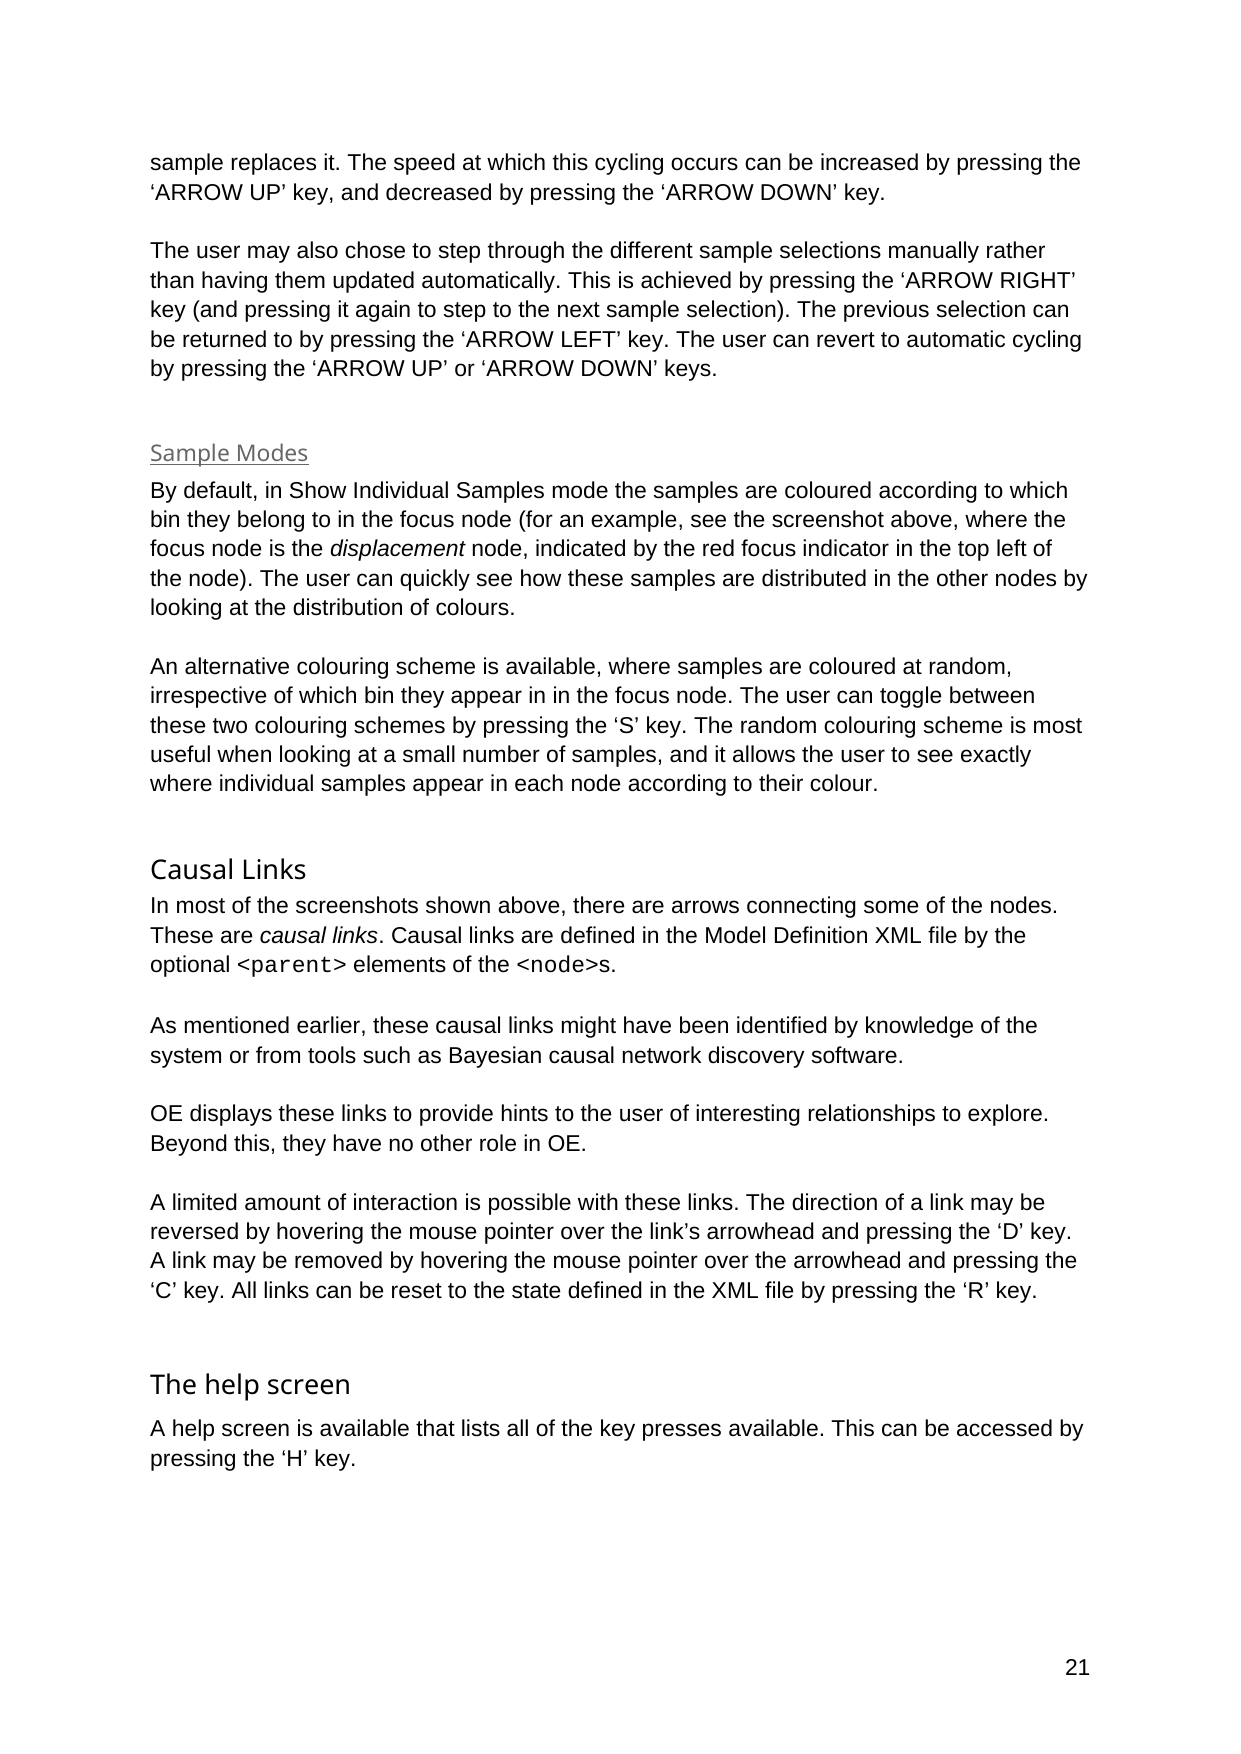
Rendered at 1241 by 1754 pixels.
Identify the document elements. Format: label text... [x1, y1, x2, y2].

text A help screen is available that lists all of the key presses available. This can be accessed by pressing the ‘H’ key. [150, 1416, 1090, 1471]
text By default, in Show Individual Samples mode the samples are coloured according to which bin they belong to in the focus node (for an example, see the screenshot above, where the focus node is the displacement node, indicated by the red focus indicator in the top left of the node). The user can quickly see how these samples are distributed in the other nodes by looking at the distribution of colours. [150, 477, 1090, 621]
text A limited amount of interaction is possible with these links. The direction of a link may be reversed by hovering the mouse pointer over the link’s arrowhead and pressing the ‘D’ key. A link may be removed by hovering the mouse pointer over the arrowhead and pressing the ‘C’ key. All links can be reset to the state defined in the XML file by pressing the ‘R’ key. [150, 1189, 1090, 1303]
text sample replaces it. The speed at which this cycling occurs can be increased by pressing the ‘ARROW UP’ key, and decreased by pressing the ‘ARROW DOWN’ key. [150, 150, 1090, 205]
text OE displays these links to provide hints to the user of interesting relationships to explore. Beyond this, they have no other role in OE. [150, 1101, 1090, 1156]
text The user may also chose to step through the different sample selections manually rather than having them updated automatically. This is achieved by pressing the ‘ARROW RIGHT’ key (and pressing it again to step to the next sample selection). The previous selection can be returned to by pressing the ‘ARROW LEFT’ key. The user can revert to automatic cycling by pressing the ‘ARROW UP’ or ‘ARROW DOWN’ keys. [150, 238, 1090, 381]
subtitle The help screen [150, 1365, 1090, 1402]
subtitle Sample Modes [150, 437, 1090, 468]
subtitle Causal Links [150, 851, 1090, 888]
text An alternative colouring scheme is available, where samples are coloured at random, irrespective of which bin they appear in in the focus node. The user can toggle between these two colouring schemes by pressing the ‘S’ key. The random colouring scheme is most useful when looking at a small number of samples, and it allows the user to see exactly where individual samples appear in each node according to their colour. [150, 654, 1090, 797]
text As mentioned earlier, these causal links might have been identified by knowledge of the system or from tools such as Bayesian causal network discovery software. [150, 1013, 1090, 1068]
text In most of the screenshots shown above, there are arrows connecting some of the nodes. These are causal links. Causal links are defined in the Model Definition XML file by the optional <parent> elements of the <node>s. [150, 893, 1090, 979]
